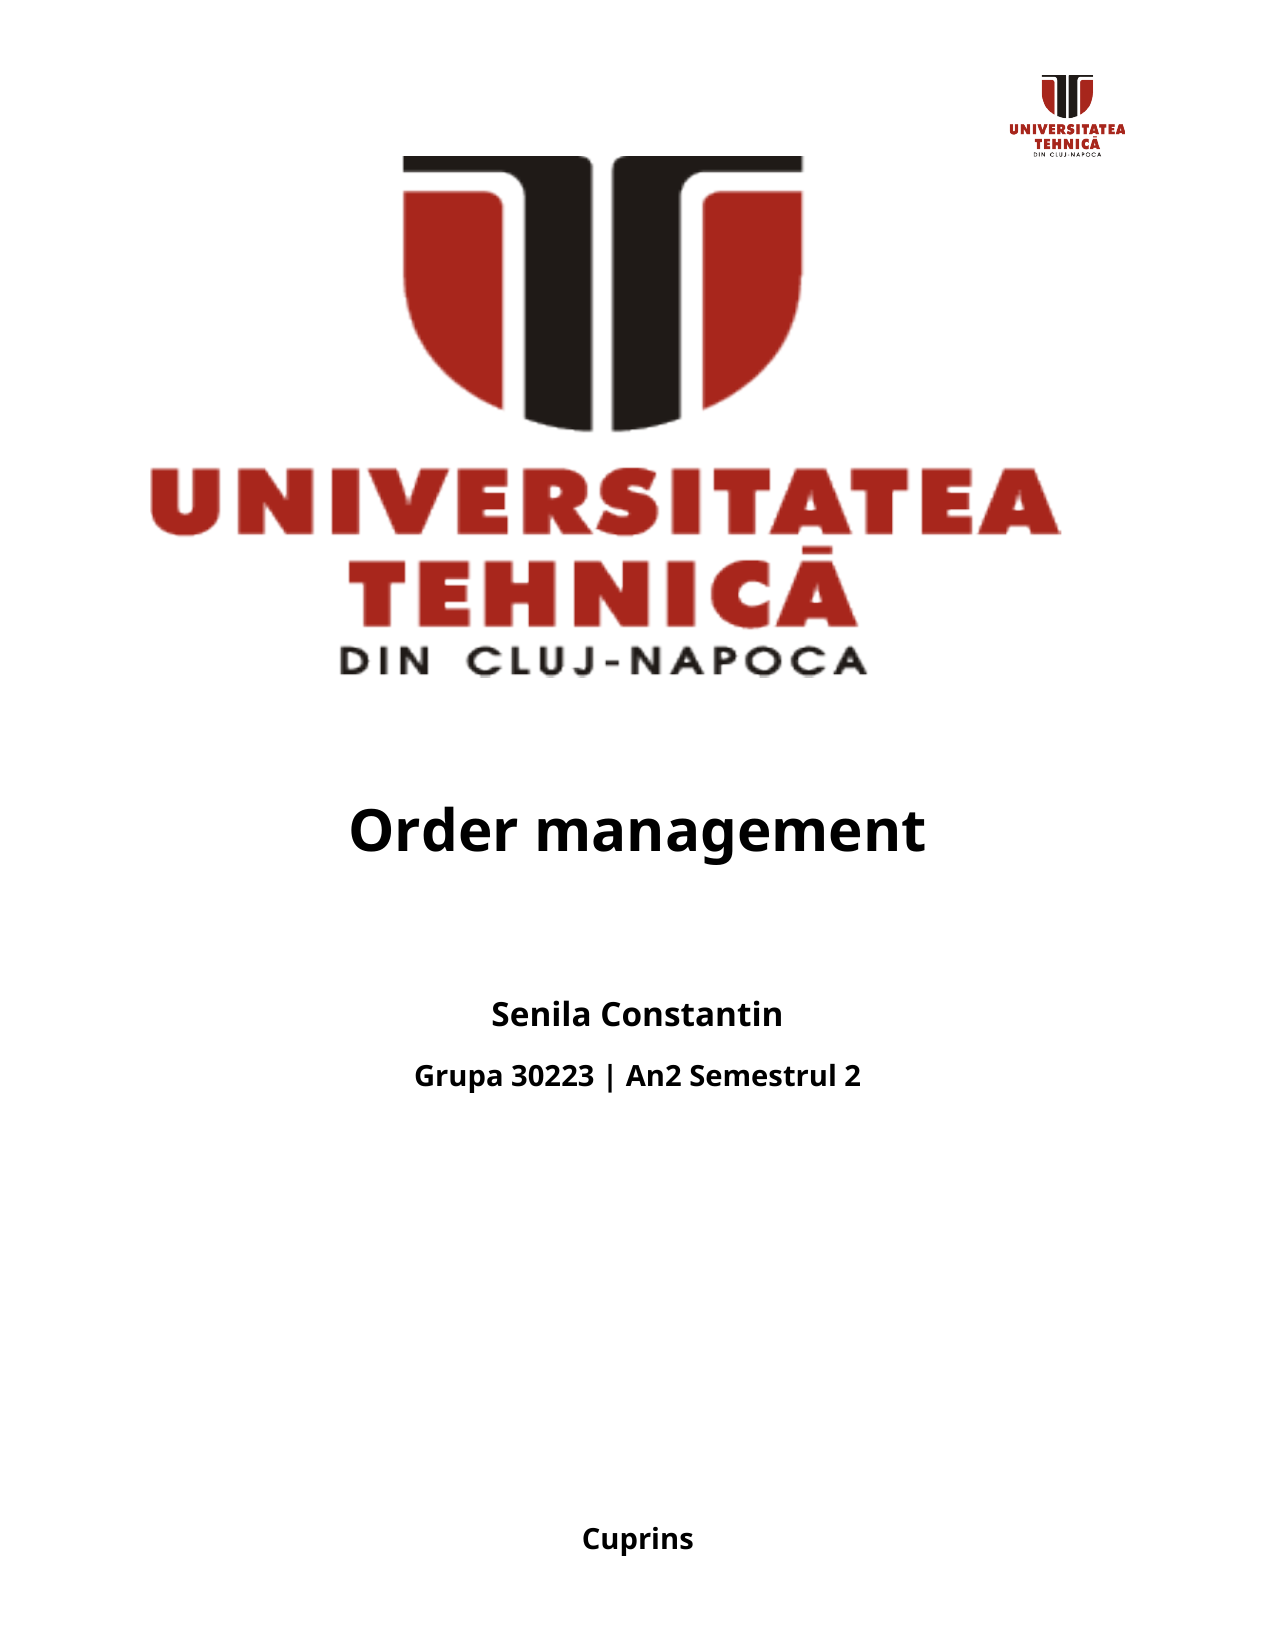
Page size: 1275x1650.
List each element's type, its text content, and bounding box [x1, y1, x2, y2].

text Order management [150, 789, 1125, 868]
text Cuprins [150, 1518, 1125, 1558]
text Senila Constantin [150, 990, 1125, 1036]
text Grupa 30223 | An2 Semestrul 2 [150, 1055, 1125, 1095]
